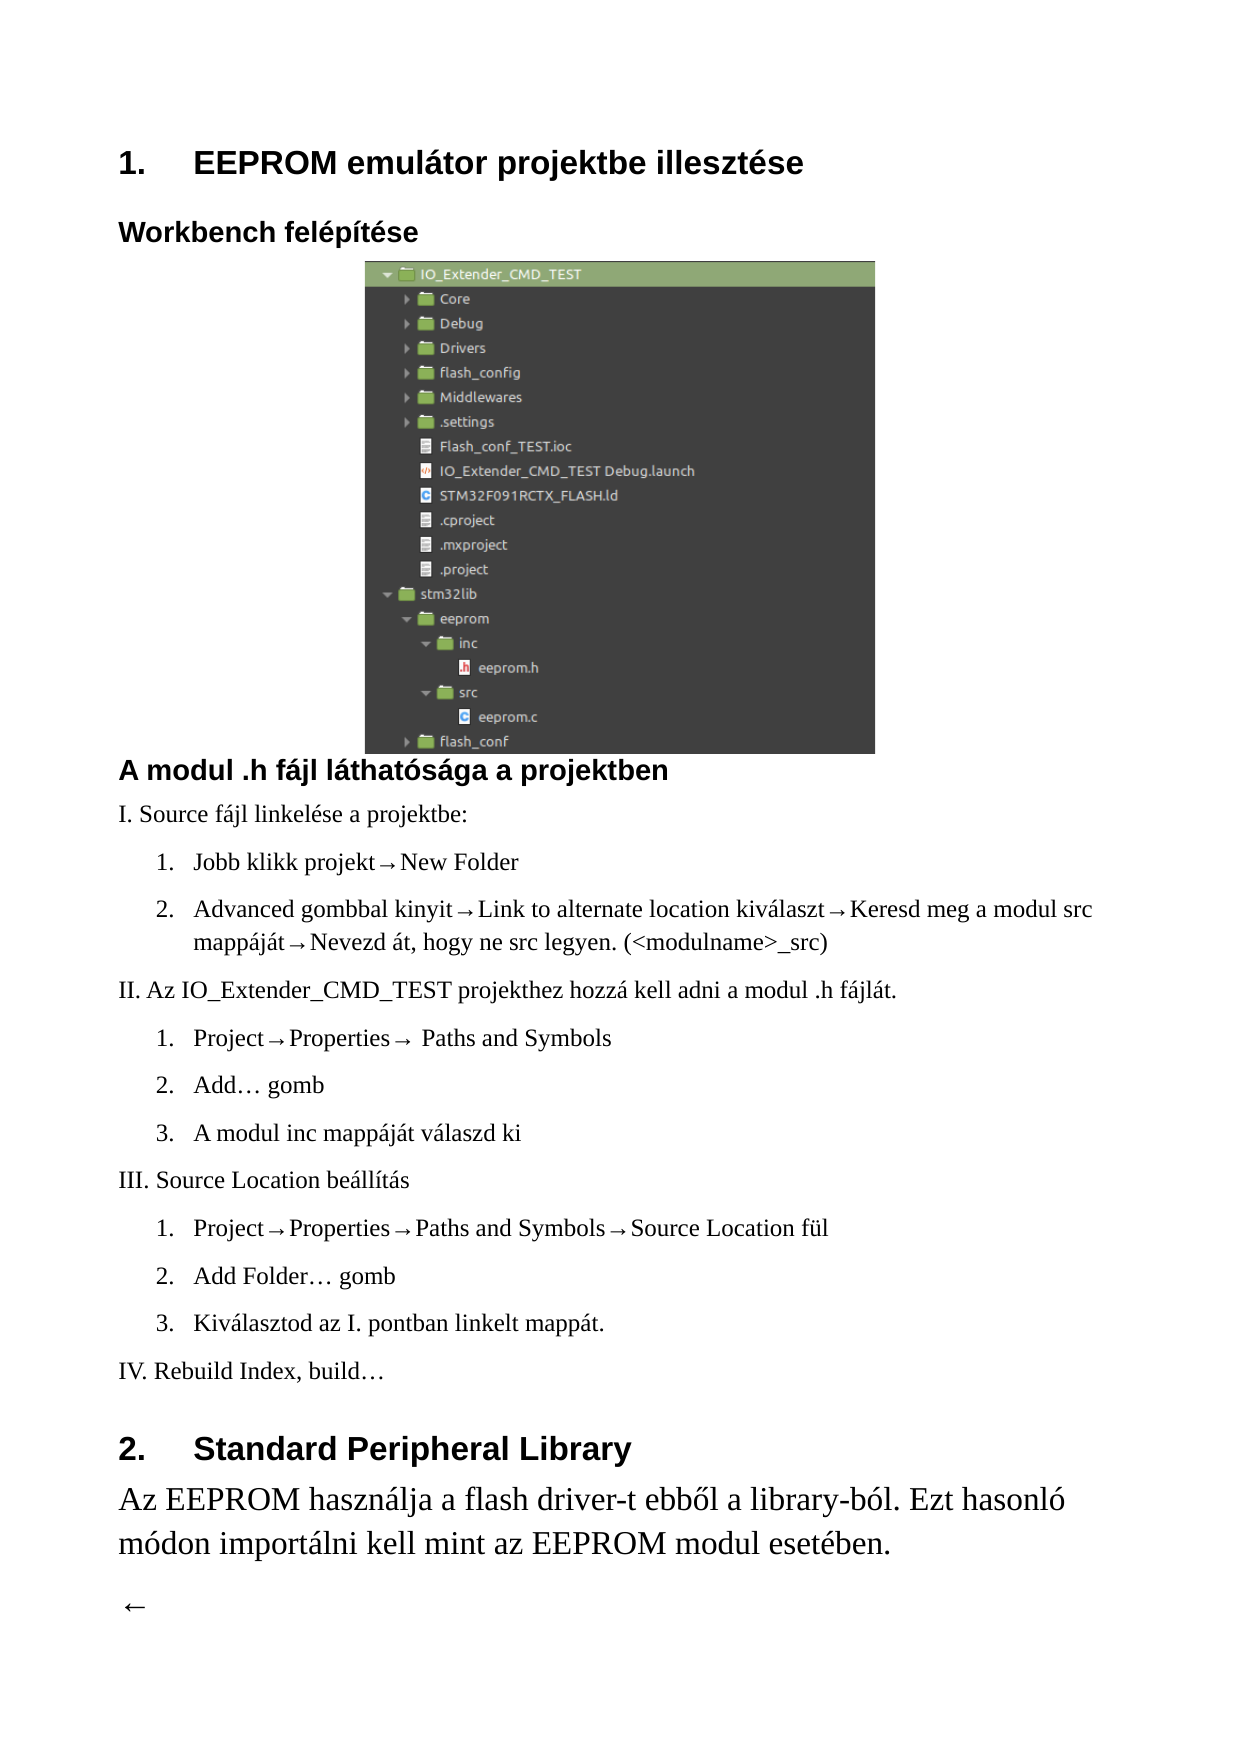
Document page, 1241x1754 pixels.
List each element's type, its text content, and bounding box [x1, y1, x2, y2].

list Add… gomb [156, 1070, 1122, 1099]
picture [364, 261, 876, 754]
subtitle A modul .h fájl láthatósága a projektben [118, 282, 1122, 787]
subtitle Workbench felépítése [118, 215, 1122, 248]
list Project→Properties→ Paths and Symbols [156, 1023, 1122, 1051]
text Az EEPROM használja a flash driver-t ebből a library-ból. Ezt hasonló módon importálni kell mint az EEPROM modul esetében. [118, 1479, 1122, 1562]
list Add Folder… gomb [156, 1261, 1122, 1289]
list Project→Properties→Paths and Symbols→Source Location fül [156, 1213, 1122, 1242]
text II. Az IO_Extender_CMD_TEST projekthez hozzá kell adni a modul .h fájlát. [118, 975, 1122, 1004]
list Kiválasztod az I. pontban linkelt mappát. [156, 1308, 1122, 1337]
text I. Source fájl linkelése a projektbe: [118, 799, 1122, 828]
list Advanced gombbal kinyit→Link to alternate location kiválaszt→Keresd meg a modul src mappáját→Nevezd át, hogy ne src legyen. (<modulname>_src) [156, 894, 1122, 956]
subtitle 1. EEPROM emulátor projektbe illesztése [118, 143, 1122, 182]
text ← [118, 1582, 1122, 1621]
list Jobb klikk projekt→New Folder [156, 847, 1122, 876]
text III. Source Location beállítás [118, 1166, 1122, 1194]
text IV. Rebuild Index, build… [118, 1356, 1122, 1385]
list A modul inc mappáját válaszd ki [156, 1118, 1122, 1147]
subtitle 2. Standard Peripheral Library [118, 1428, 1122, 1467]
